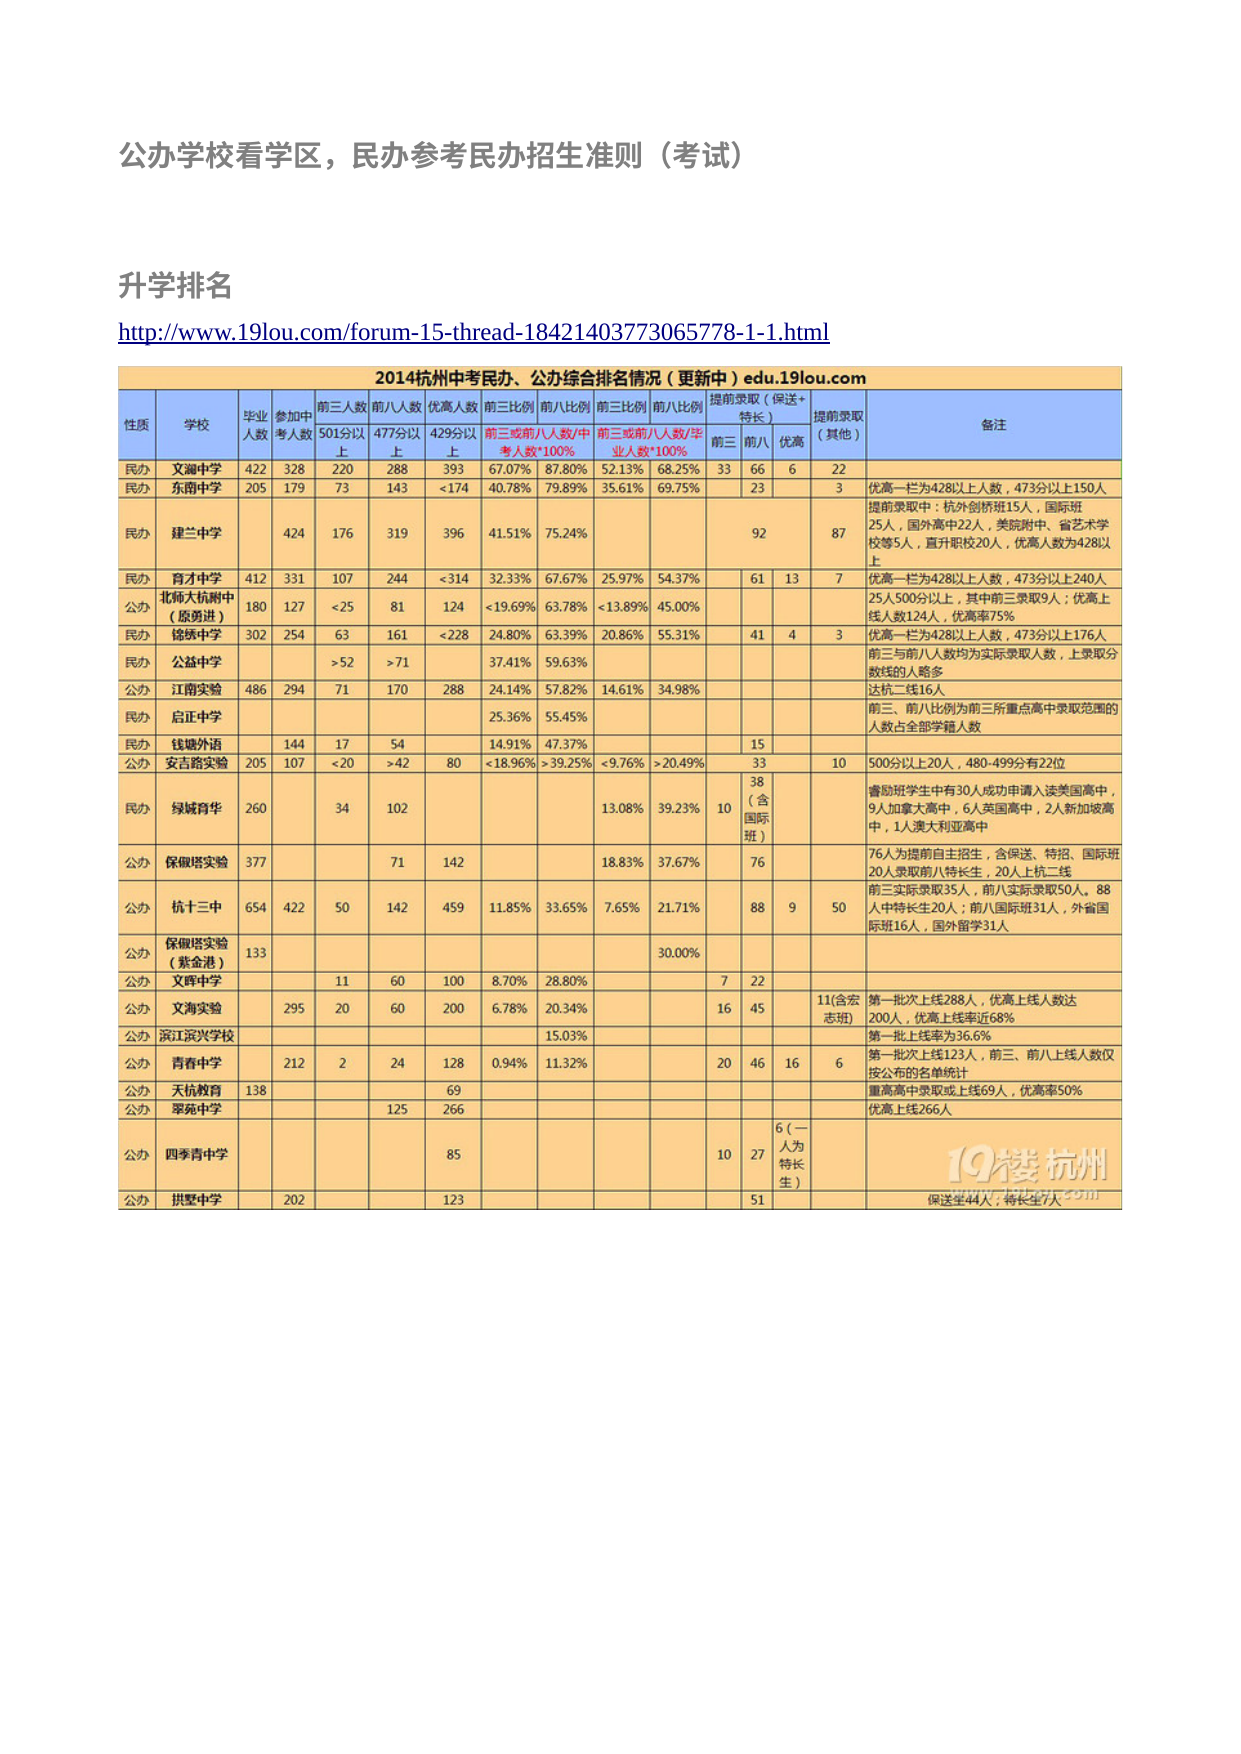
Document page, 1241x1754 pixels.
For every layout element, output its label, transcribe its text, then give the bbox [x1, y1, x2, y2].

subtitle 公办学校看学区，民办参考民办招生准则（考试） [118, 133, 1122, 175]
picture [118, 366, 1123, 1210]
text http://www.19lou.com/forum-15-thread-18421403773065778-1-1.html [118, 317, 1122, 346]
subtitle 升学排名 [118, 263, 1122, 305]
